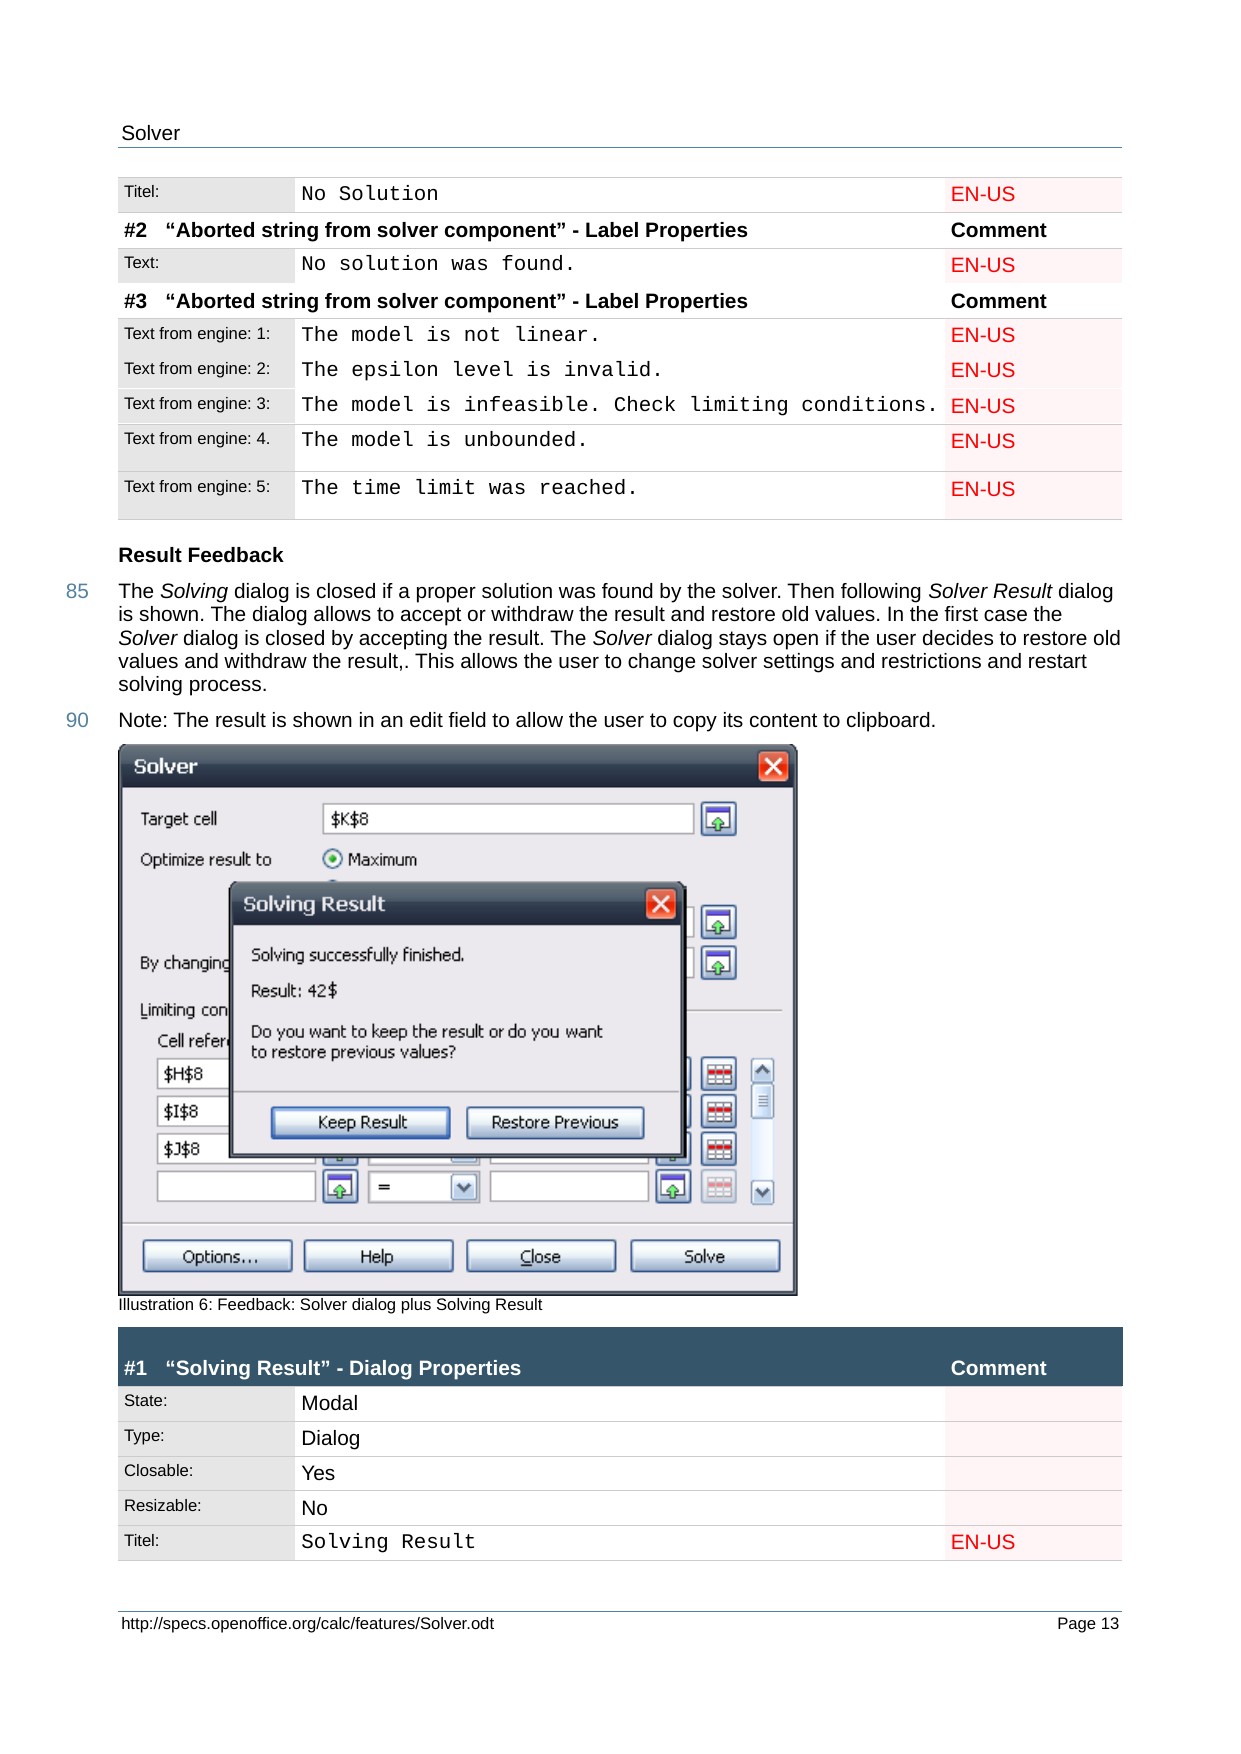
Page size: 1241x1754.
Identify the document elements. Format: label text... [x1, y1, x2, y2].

table_cell EN-US [945, 1526, 1122, 1560]
table_cell [945, 1387, 1122, 1421]
table_cell EN-US [945, 319, 1122, 353]
table_cell The time limit was reached. [295, 472, 945, 519]
table_cell Text from engine: 4. [118, 425, 295, 471]
table_cell The model is infeasible. Check limiting conditions. [295, 389, 945, 423]
table_cell No solution was found. [295, 249, 945, 283]
text Illustration 6: Feedback: Solver dialog plus Solving Result [118, 1296, 798, 1314]
table_cell [945, 1491, 1122, 1525]
table_cell Text from engine: 3: [118, 389, 295, 423]
table_cell The model is not linear. [295, 319, 945, 353]
table_cell No [295, 1491, 945, 1525]
table_cell Text: [118, 249, 295, 283]
table_cell Type: [118, 1422, 295, 1456]
table_cell Yes [295, 1457, 945, 1490]
table_cell Closable: [118, 1457, 295, 1490]
table_header “Aborted string from solver component” - Label Properties [118, 213, 945, 247]
table_cell State: [118, 1387, 295, 1421]
table_cell No Solution [295, 178, 945, 212]
table_cell EN-US [945, 353, 1122, 388]
text The Solving dialog is closed if a proper solution was found by the solver. Then following Solver Result dialog is shown. The dialog allows to accept or withdraw the result and restore old values. In the first case the Solver dialog is closed by accepting the result. The Solver dialog stays open if the user decides to restore old values and withdraw the result,. This allows the user to change solver settings and restrictions and restart solving process. [118, 580, 1122, 696]
table_cell [945, 1457, 1122, 1490]
table_cell Solving Result [295, 1526, 945, 1560]
table_cell EN-US [945, 425, 1122, 471]
table_cell The epsilon level is invalid. [295, 353, 945, 388]
picture [118, 744, 798, 1296]
table_cell Text from engine: 1: [118, 319, 295, 353]
table_cell EN-US [945, 472, 1122, 519]
table_cell EN-US [945, 249, 1122, 283]
text Note: The result is shown in an edit field to allow the user to copy its content to clipboard. [118, 708, 1122, 732]
table_header Comment [945, 213, 1122, 247]
table_cell Modal [295, 1387, 945, 1421]
table_cell Resizable: [118, 1491, 295, 1525]
table_cell EN-US [945, 178, 1122, 212]
table_cell Titel: [118, 178, 295, 212]
table_cell [945, 1422, 1122, 1456]
subtitle Result Feedback [118, 544, 1122, 567]
table_cell Titel: [118, 1526, 295, 1560]
table_header Comment [946, 1328, 1122, 1386]
table_cell Text from engine: 5: [118, 472, 295, 519]
table_header Comment [945, 283, 1122, 318]
table_cell Text from engine: 2: [118, 353, 295, 388]
table_cell EN-US [945, 389, 1122, 423]
table_cell Dialog [295, 1422, 945, 1456]
table_cell The model is unbounded. [295, 425, 945, 471]
table_header “Aborted string from solver component” - Label Properties [118, 283, 945, 318]
table_header “Solving Result” - Dialog Properties [119, 1328, 945, 1386]
